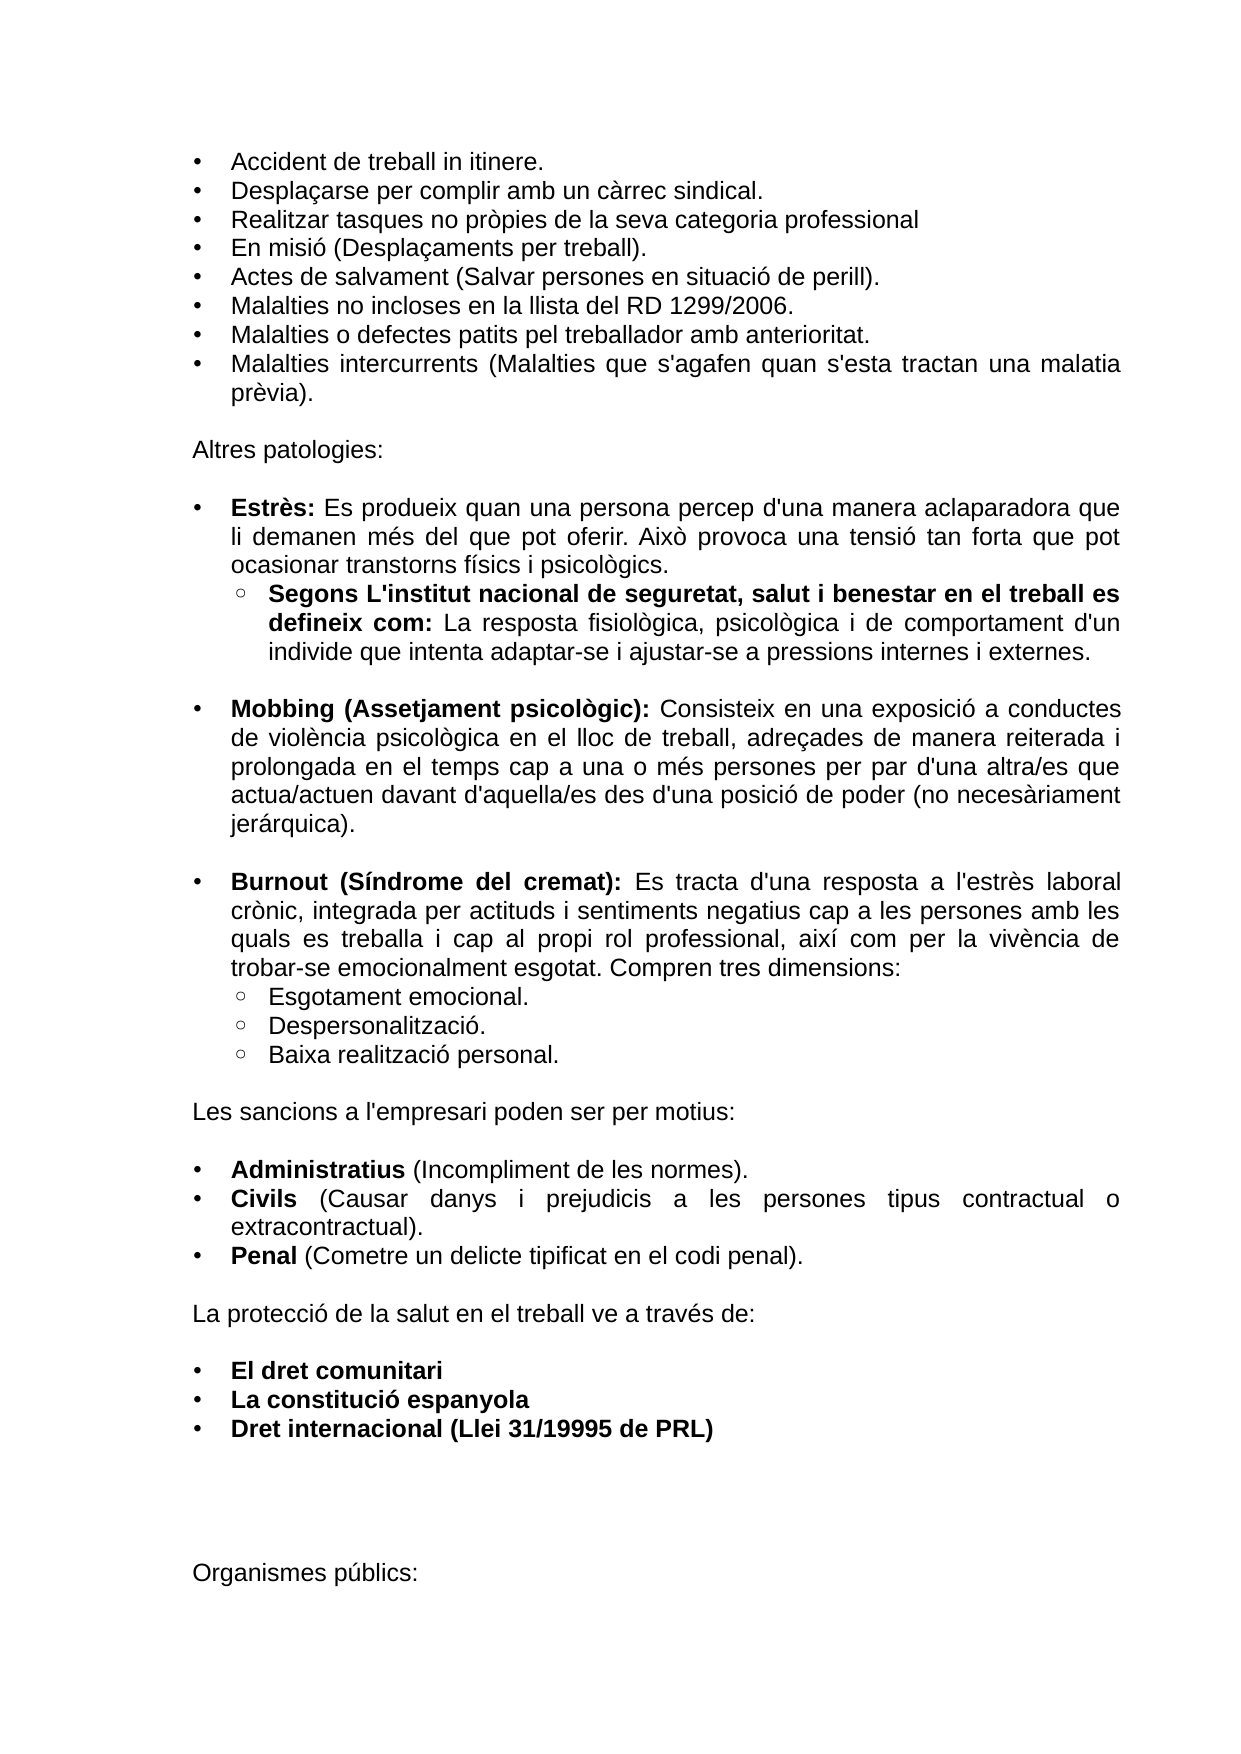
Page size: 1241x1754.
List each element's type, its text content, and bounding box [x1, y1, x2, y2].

text Les sancions a l'empresari poden ser per motius: [118, 1097, 1122, 1126]
list Actes de salvament (Salvar persones en situació de perill). [193, 262, 1122, 291]
list Malalties no incloses en la llista del RD 1299/2006. [193, 291, 1122, 320]
list La constitució espanyola [193, 1385, 1122, 1414]
list Baixa realització personal. [231, 1039, 1122, 1068]
text Organismes públics: [118, 1558, 1122, 1587]
list Burnout (Síndrome del cremat): Es tracta d'una resposta a l'estrès laboral crònic, integrada per actituds i sentiments negatius cap a les persones amb les quals es treballa i cap al propi rol professional, així com per la vivència de trobar-se emocionalment esgotat. Compren tres dimensions: [193, 867, 1122, 982]
list Malalties intercurrents (Malalties que s'agafen quan s'esta tractan una malatia prèvia). [193, 349, 1122, 406]
list Segons L'institut nacional de seguretat, salut i benestar en el treball es defineix com: La resposta fisiològica, psicològica i de comportament d'un individe que intenta adaptar-se i ajustar-se a pressions internes i externes. [231, 579, 1122, 665]
list Civils (Causar danys i prejudicis a les persones tipus contractual o extracontractual). [193, 1183, 1122, 1241]
list Despersonalització. [231, 1011, 1122, 1039]
list Accident de treball in itinere. [193, 147, 1122, 176]
list Esgotament emocional. [231, 982, 1122, 1011]
list Realitzar tasques no pròpies de la seva categoria professional [193, 204, 1122, 233]
list Estrès: Es produeix quan una persona percep d'una manera aclaparadora que li demanen més del que pot oferir. Això provoca una tensió tan forta que pot ocasionar transtorns físics i psicològics. [193, 493, 1122, 579]
text La protecció de la salut en el treball ve a través de: [118, 1299, 1122, 1327]
list El dret comunitari [193, 1356, 1122, 1385]
list En misió (Desplaçaments per treball). [193, 233, 1122, 262]
list Penal (Cometre un delicte tipificat en el codi penal). [193, 1241, 1122, 1270]
list Malalties o defectes patits pel treballador amb anterioritat. [193, 320, 1122, 349]
text Altres patologies: [118, 435, 1122, 464]
list Desplaçarse per complir amb un càrrec sindical. [193, 176, 1122, 204]
list Dret internacional (Llei 31/19995 de PRL) [193, 1414, 1122, 1443]
list Administratius (Incompliment de les normes). [193, 1155, 1122, 1183]
list Mobbing (Assetjament psicològic): Consisteix en una exposició a conductes de violència psicològica en el lloc de treball, adreçades de manera reiterada i prolongada en el temps cap a una o més persones per par d'una altra/es que actua/actuen davant d'aquella/es des d'una posició de poder (no necesàriament jerárquica). [193, 694, 1122, 838]
